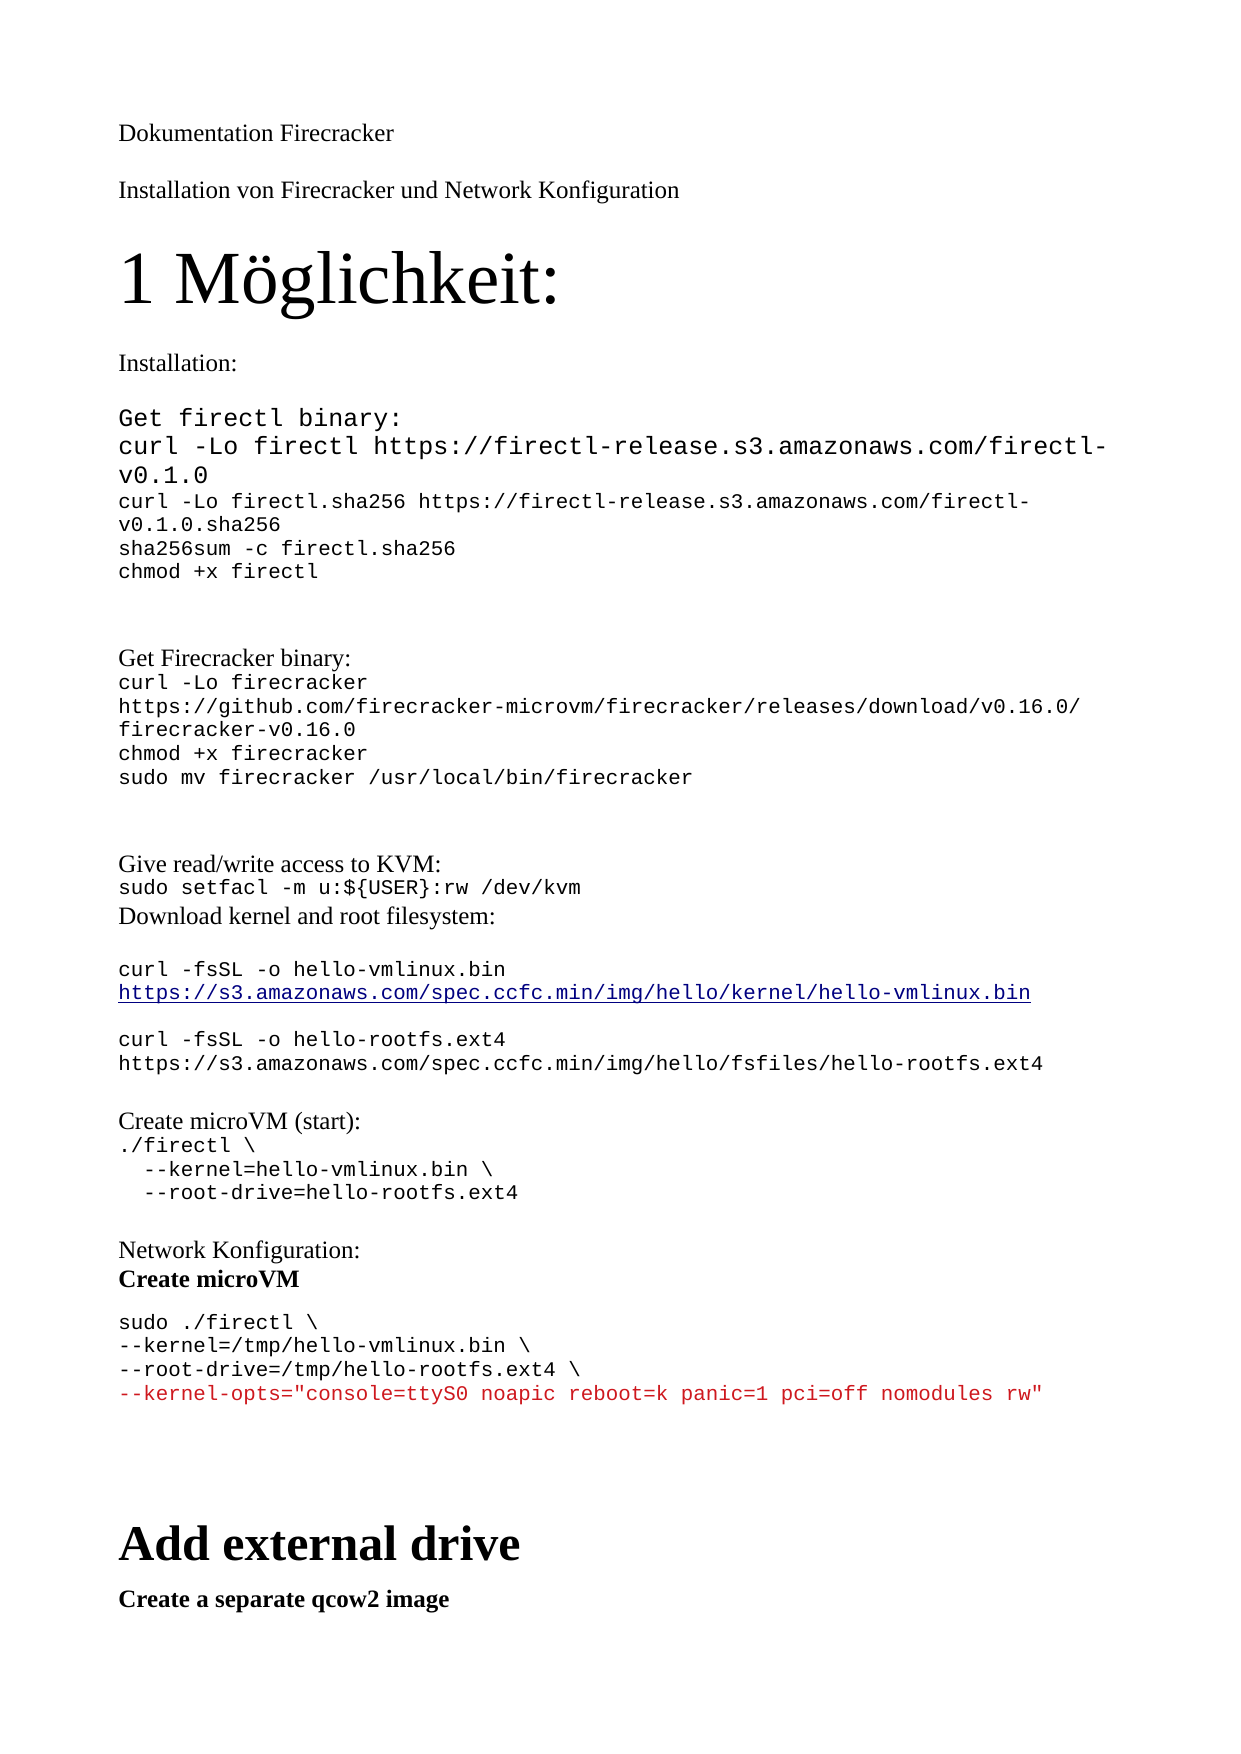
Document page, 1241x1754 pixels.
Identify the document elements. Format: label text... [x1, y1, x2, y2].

subtitle Add external drive [118, 1514, 1122, 1571]
text Create a separate qcow2 image [118, 1584, 1122, 1613]
text --root-drive=hello-rootfs.ext4 [118, 1182, 1122, 1206]
text --root-drive=/tmp/hello-rootfs.ext4 \ [118, 1359, 1122, 1383]
text Network Konfiguration: [118, 1235, 1122, 1264]
text ./firectl \ [118, 1135, 1122, 1159]
text Download kernel and root filesystem: [118, 901, 1122, 930]
text curl -Lo firectl https://firectl-release.s3.amazonaws.com/firectl-v0.1.0 [118, 434, 1122, 491]
text sudo mv firecracker /usr/local/bin/firecracker [118, 767, 1122, 790]
text sudo ./firectl \ [118, 1312, 1122, 1335]
text Create microVM (start): [118, 1106, 1122, 1135]
text Get Firecracker binary: [118, 643, 1122, 672]
text sudo setfacl -m u:${USER}:rw /dev/kvm [118, 877, 1122, 901]
text --kernel=hello-vmlinux.bin \ [118, 1159, 1122, 1182]
text 1 Möglichkeit: [118, 233, 1122, 319]
text curl -Lo firecracker https://github.com/firecracker-microvm/firecracker/releases/download/v0.16.0/firecracker-v0.16.0 [118, 672, 1122, 743]
text Dokumentation Firecracker [118, 118, 1122, 147]
text chmod +x firectl [118, 562, 1122, 585]
text curl -fsSL -o hello-vmlinux.bin https://s3.amazonaws.com/spec.ccfc.min/img/hello/kernel/hello-vmlinux.bin [118, 958, 1122, 1006]
text Installation: [118, 348, 1122, 377]
text Installation von Firecracker und Network Konfiguration [118, 176, 1122, 204]
text chmod +x firecracker [118, 743, 1122, 767]
text --kernel=/tmp/hello-vmlinux.bin \ [118, 1335, 1122, 1359]
text Get firectl binary: [118, 406, 1122, 434]
text --kernel-opts="console=ttyS0 noapic reboot=k panic=1 pci=off nomodules rw" [118, 1383, 1122, 1406]
text curl -fsSL -o hello-rootfs.ext4 https://s3.amazonaws.com/spec.ccfc.min/img/hello/fsfiles/hello-rootfs.ext4 [118, 1029, 1122, 1077]
text Give read/write access to KVM: [118, 849, 1122, 877]
text Create microVM [118, 1264, 1122, 1293]
text curl -Lo firectl.sha256 https://firectl-release.s3.amazonaws.com/firectl-v0.1.0.sha256 [118, 491, 1122, 538]
text sha256sum -c firectl.sha256 [118, 538, 1122, 562]
